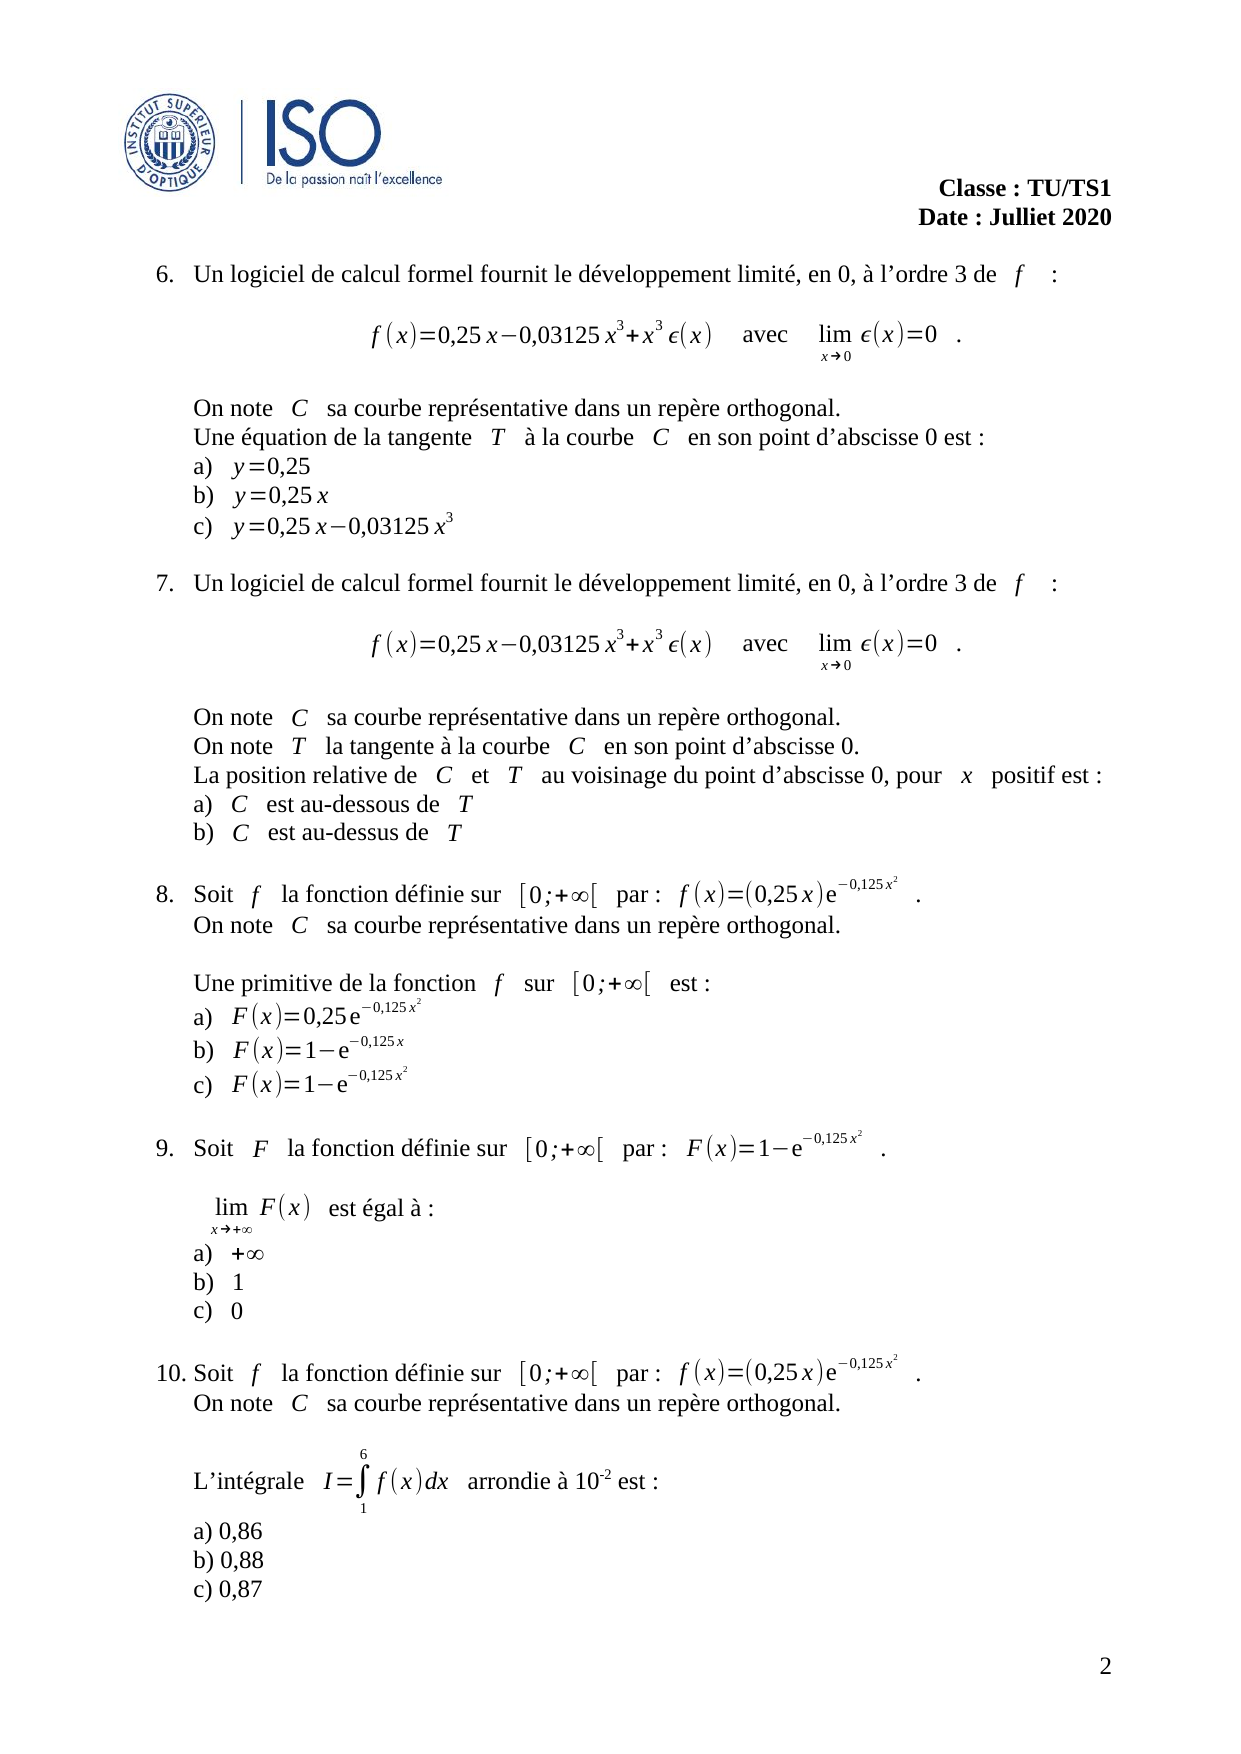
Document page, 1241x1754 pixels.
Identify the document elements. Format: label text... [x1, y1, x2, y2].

list a) 0,86 [156, 1516, 1122, 1545]
list c) [156, 508, 1122, 540]
picture [118, 88, 455, 197]
list b) [156, 1267, 1122, 1296]
list b) [156, 1032, 1122, 1065]
list avec . [156, 626, 1122, 674]
list est égal à : [156, 1193, 1122, 1238]
list Soitla fonction définie surpar :. [156, 875, 1122, 910]
list L’intégralearrondie à 10-2 est : [156, 1446, 1122, 1516]
list Un logiciel de calcul formel fournit le développement limité, en 0, à l’ordre 3 de : [156, 259, 1122, 288]
list a)est au-dessous de [156, 789, 1122, 817]
list On notesa courbe représentative dans un repère orthogonal. [156, 1388, 1122, 1417]
list c) 0,87 [156, 1574, 1122, 1603]
list Un logiciel de calcul formel fournit le développement limité, en 0, à l’ordre 3 de : [156, 568, 1122, 597]
list b)est au-dessus de [156, 817, 1122, 846]
list avec . [156, 317, 1122, 365]
list c) [156, 1065, 1122, 1100]
list a) [156, 1238, 1122, 1267]
list a) [156, 451, 1122, 480]
list On notesa courbe représentative dans un repère orthogonal. [156, 702, 1122, 731]
list Soitla fonction définie surpar :. [156, 1129, 1122, 1164]
list On notesa courbe représentative dans un repère orthogonal. [156, 393, 1122, 422]
list On notela tangente à la courbeen son point d’abscisse 0. [156, 731, 1122, 760]
list a) [156, 997, 1122, 1032]
list Soitla fonction définie surpar :. [156, 1353, 1122, 1388]
list b) [156, 480, 1122, 508]
list Une équation de la tangenteà la courbeen son point d’abscisse 0 est : [156, 422, 1122, 451]
list c) [156, 1296, 1122, 1324]
list La position relative deetau voisinage du point d’abscisse 0, pourpositif est : [156, 760, 1122, 789]
list b) 0,88 [156, 1545, 1122, 1574]
list Une primitive de la fonctionsurest : [156, 968, 1122, 997]
list On notesa courbe représentative dans un repère orthogonal. [156, 910, 1122, 939]
